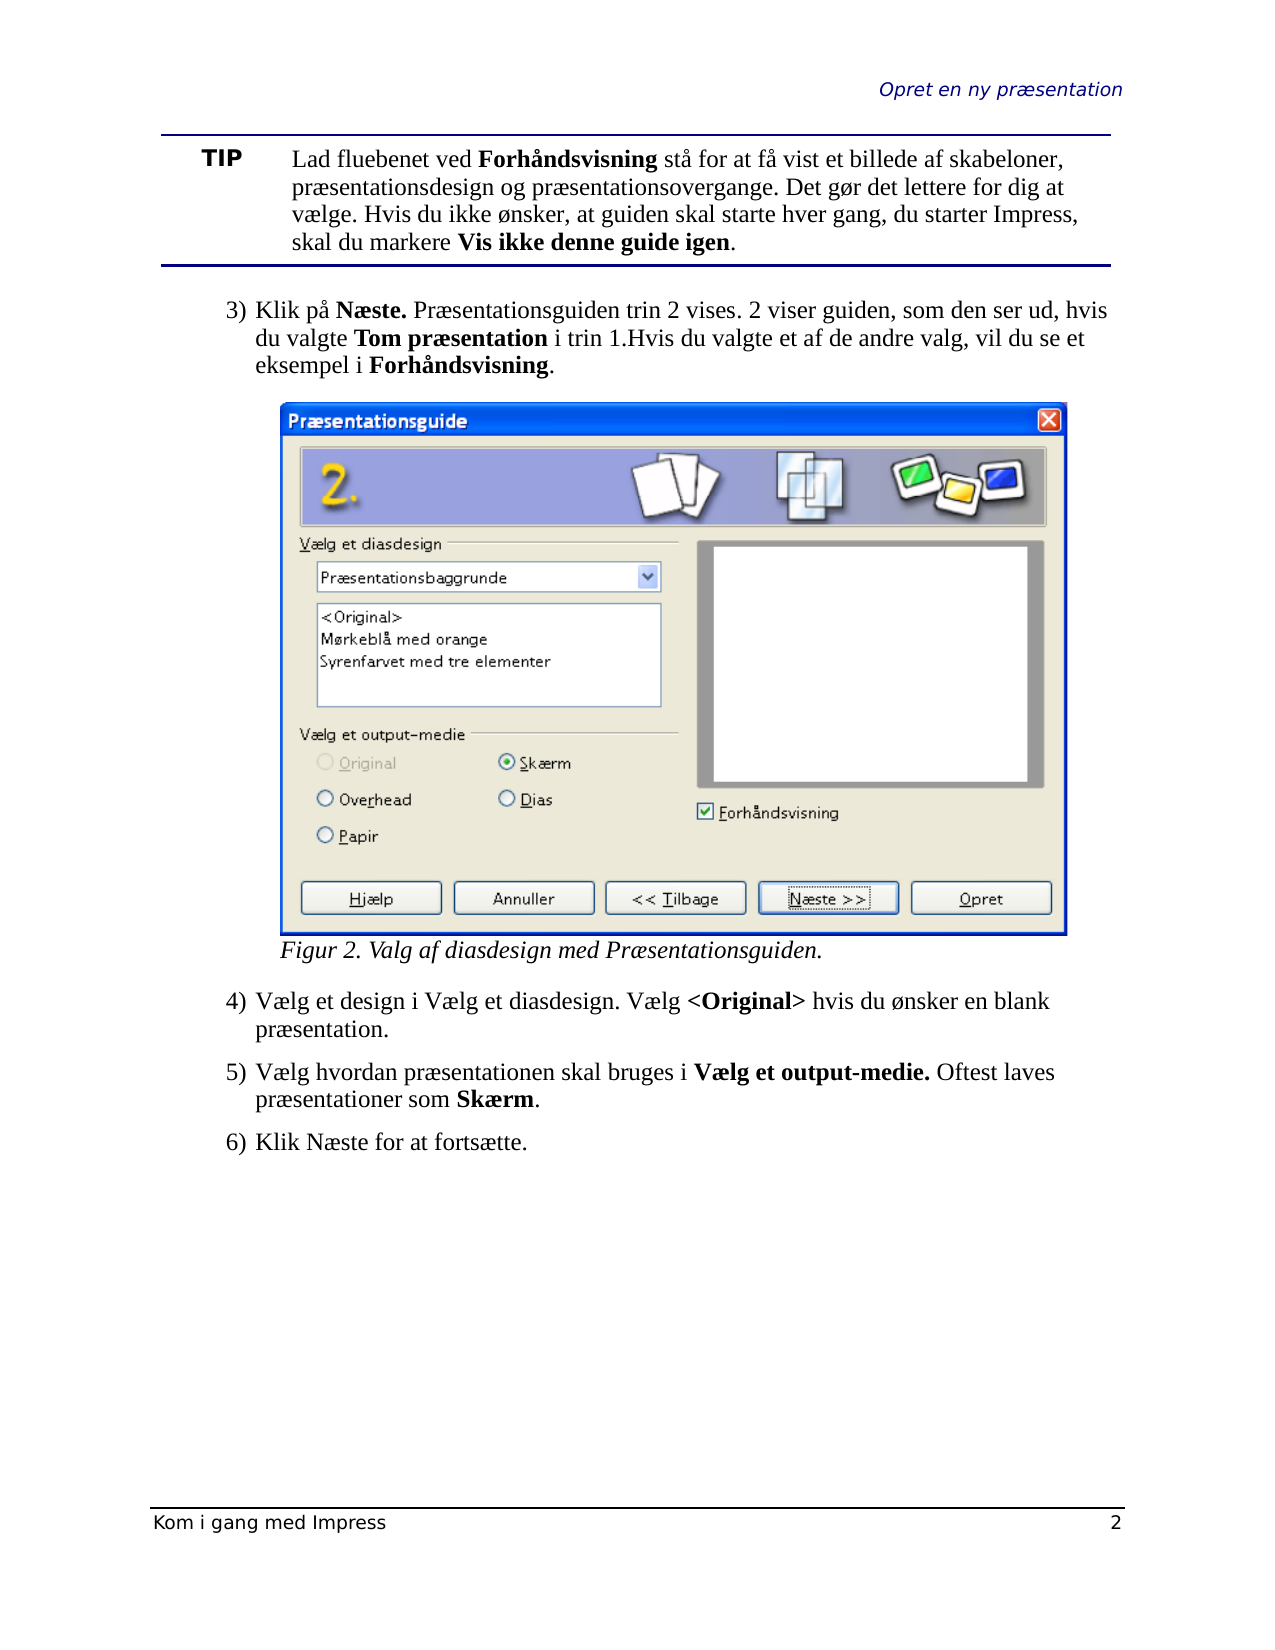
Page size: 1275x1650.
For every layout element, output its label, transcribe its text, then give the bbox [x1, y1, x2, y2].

list Vælg et design i Vælg et diasdesign. Vælg <Original> hvis du ønsker en blank præsentation. [226, 987, 1125, 1043]
list Klik på Næste. Præsentationsguiden trin 2 vises. Figur 2 viser guiden, som den ser ud, hvis du valgte Tom præsentation i trin 1.Hvis du valgte et af de andre valg, vil du se et eksempel i Forhåndsvisning. [226, 296, 1125, 379]
list Klik Næste for at fortsætte. [226, 1128, 1125, 1156]
list Vælg hvordan præsentationen skal bruges i Vælg et output-medie. Oftest laves præsentationer som Skærm. [226, 1058, 1125, 1113]
picture [280, 402, 1068, 936]
table_header TIP [161, 136, 283, 264]
table_header Lad fluebenet ved Forhåndsvisning stå for at få vist et billede af skabeloner, præsentationsdesign og præsentationsovergange. Det gør det lettere for dig at vælge. Hvis du ikke ønsker, at guiden skal starte hver gang, du starter Impress, skal du markere Vis ikke denne guide igen. [283, 136, 1111, 264]
text Figur 2. Valg af diasdesign med Præsentationsguiden. [280, 936, 1067, 964]
